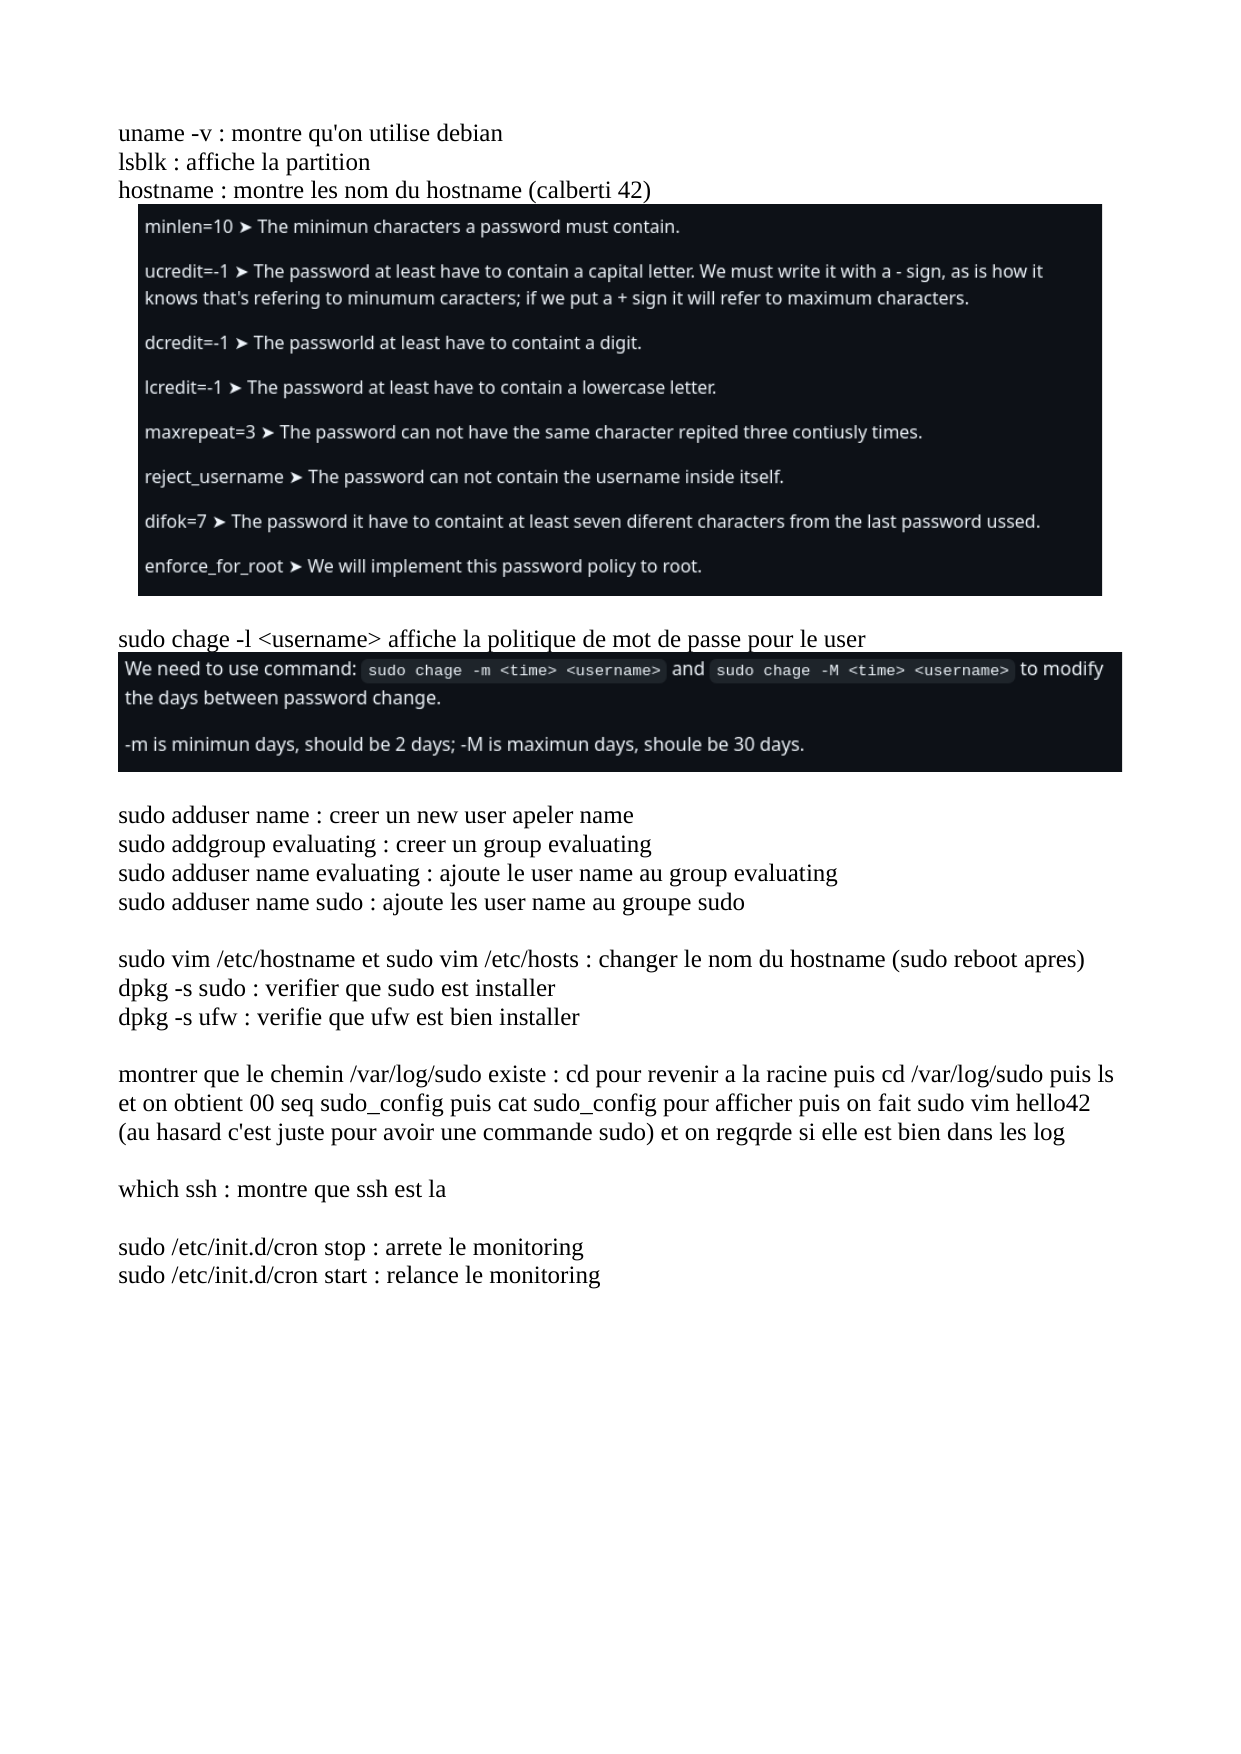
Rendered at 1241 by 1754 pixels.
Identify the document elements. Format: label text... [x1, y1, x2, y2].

text uname -v : montre qu'on utilise debian [118, 118, 1122, 147]
text hostname : montre les nom du hostname (calberti 42) [118, 176, 1122, 204]
picture [118, 652, 1123, 772]
text sudo chage -l <username> affiche la politique de mot de passe pour le user [118, 204, 1122, 652]
text sudo adduser name evaluating : ajoute le user name au group evaluating [118, 858, 1122, 887]
picture [138, 204, 1103, 596]
text dpkg -s ufw : verifie que ufw est bien installer [118, 1002, 1122, 1030]
text sudo adduser name sudo : ajoute les user name au groupe sudo [118, 887, 1122, 915]
text sudo vim /etc/hostname et sudo vim /etc/hosts : changer le nom du hostname (sudo reboot apres) [118, 944, 1122, 973]
text sudo /etc/init.d/cron start : relance le monitoring [118, 1260, 1122, 1289]
text sudo addgroup evaluating : creer un group evaluating [118, 829, 1122, 858]
text lsblk : affiche la partition [118, 147, 1122, 176]
text dpkg -s sudo : verifier que sudo est installer [118, 973, 1122, 1002]
text montrer que le chemin /var/log/sudo existe : cd pour revenir a la racine puis cd /var/log/sudo puis ls et on obtient 00 seq sudo_config puis cat sudo_config pour afficher puis on fait sudo vim hello42 (au hasard c'est juste pour avoir une commande sudo) et on regqrde si elle est bien dans les log [118, 1059, 1122, 1145]
text which ssh : montre que ssh est la [118, 1174, 1122, 1203]
text sudo /etc/init.d/cron stop : arrete le monitoring [118, 1232, 1122, 1260]
text sudo adduser name : creer un new user apeler name [118, 772, 1122, 829]
